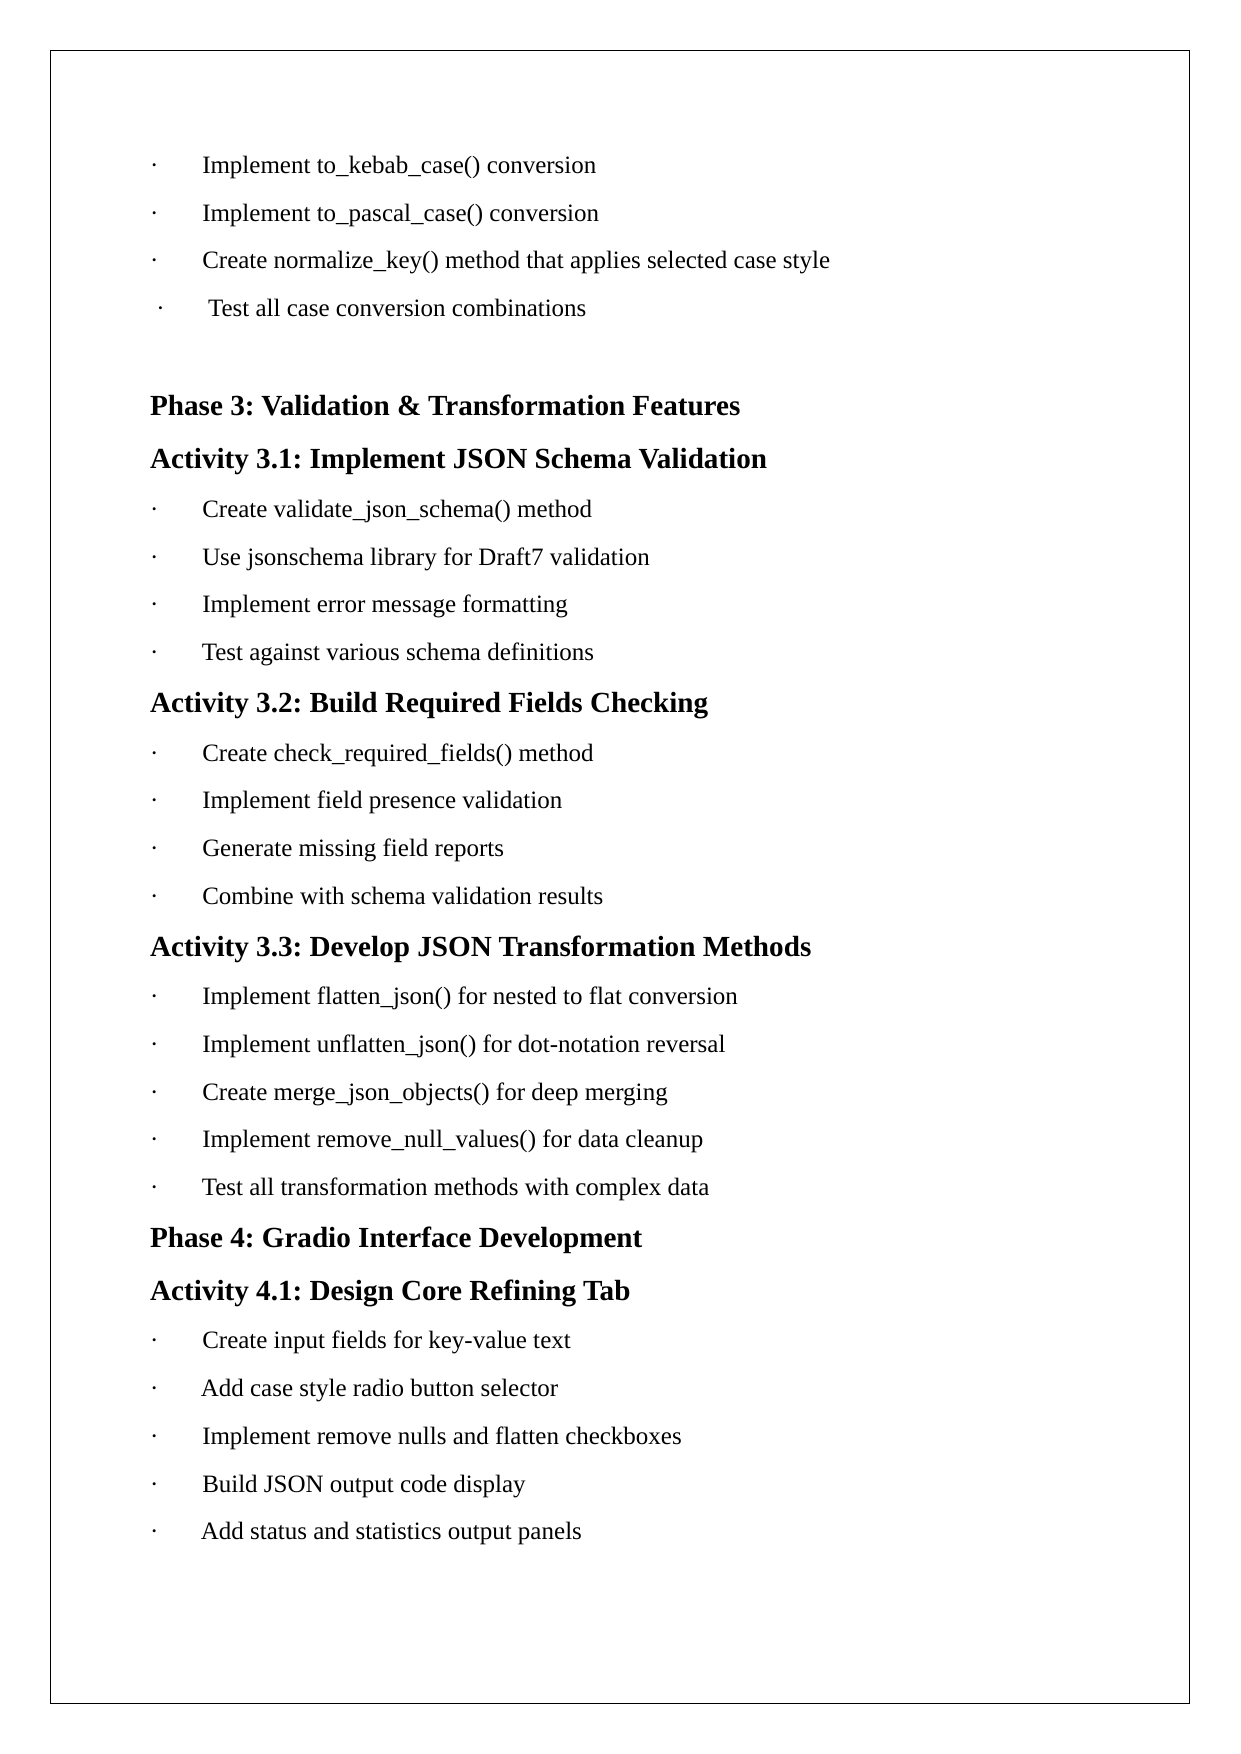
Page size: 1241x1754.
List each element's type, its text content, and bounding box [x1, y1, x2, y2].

text Activity 3.3: Develop JSON Transformation Methods [150, 929, 1083, 962]
text · Implement to_kebab_case() conversion [150, 150, 1083, 179]
text · Implement remove_null_values() for data cleanup [150, 1124, 1083, 1153]
text · Generate missing field reports [150, 833, 1083, 862]
text · Create check_required_fields() method [150, 738, 1083, 767]
text Activity 4.1: Design Core Refining Tab [150, 1273, 1083, 1306]
text · Test against various schema definitions [150, 637, 1083, 666]
text Activity 3.2: Build Required Fields Checking [150, 685, 1083, 718]
text · Add status and statistics output panels [150, 1516, 1083, 1545]
text · Build JSON output code display [150, 1469, 1083, 1497]
text · Implement error message formatting [150, 589, 1083, 618]
text · Create input fields for key-value text [150, 1326, 1083, 1354]
text · Test all transformation methods with complex data [150, 1172, 1083, 1201]
text · Test all case conversion combinations [150, 293, 1083, 322]
text Phase 3: Validation & Transformation Features [150, 388, 1083, 422]
text · Implement unflatten_json() for dot-notation reversal [150, 1029, 1083, 1058]
text Activity 3.1: Implement JSON Schema Validation [150, 441, 1083, 475]
text · Create validate_json_schema() method [150, 494, 1083, 523]
text · Implement flatten_json() for nested to flat conversion [150, 981, 1083, 1010]
text · Create normalize_key() method that applies selected case style [150, 245, 1083, 274]
text · Implement remove nulls and flatten checkboxes [150, 1421, 1083, 1450]
text · Implement to_pascal_case() conversion [150, 198, 1083, 226]
text · Create merge_json_objects() for deep merging [150, 1077, 1083, 1106]
text Phase 4: Gradio Interface Development [150, 1220, 1083, 1253]
text · Add case style radio button selector [150, 1373, 1083, 1402]
text · Combine with schema validation results [150, 881, 1083, 910]
text · Implement field presence validation [150, 786, 1083, 814]
text · Use jsonschema library for Draft7 validation [150, 542, 1083, 571]
